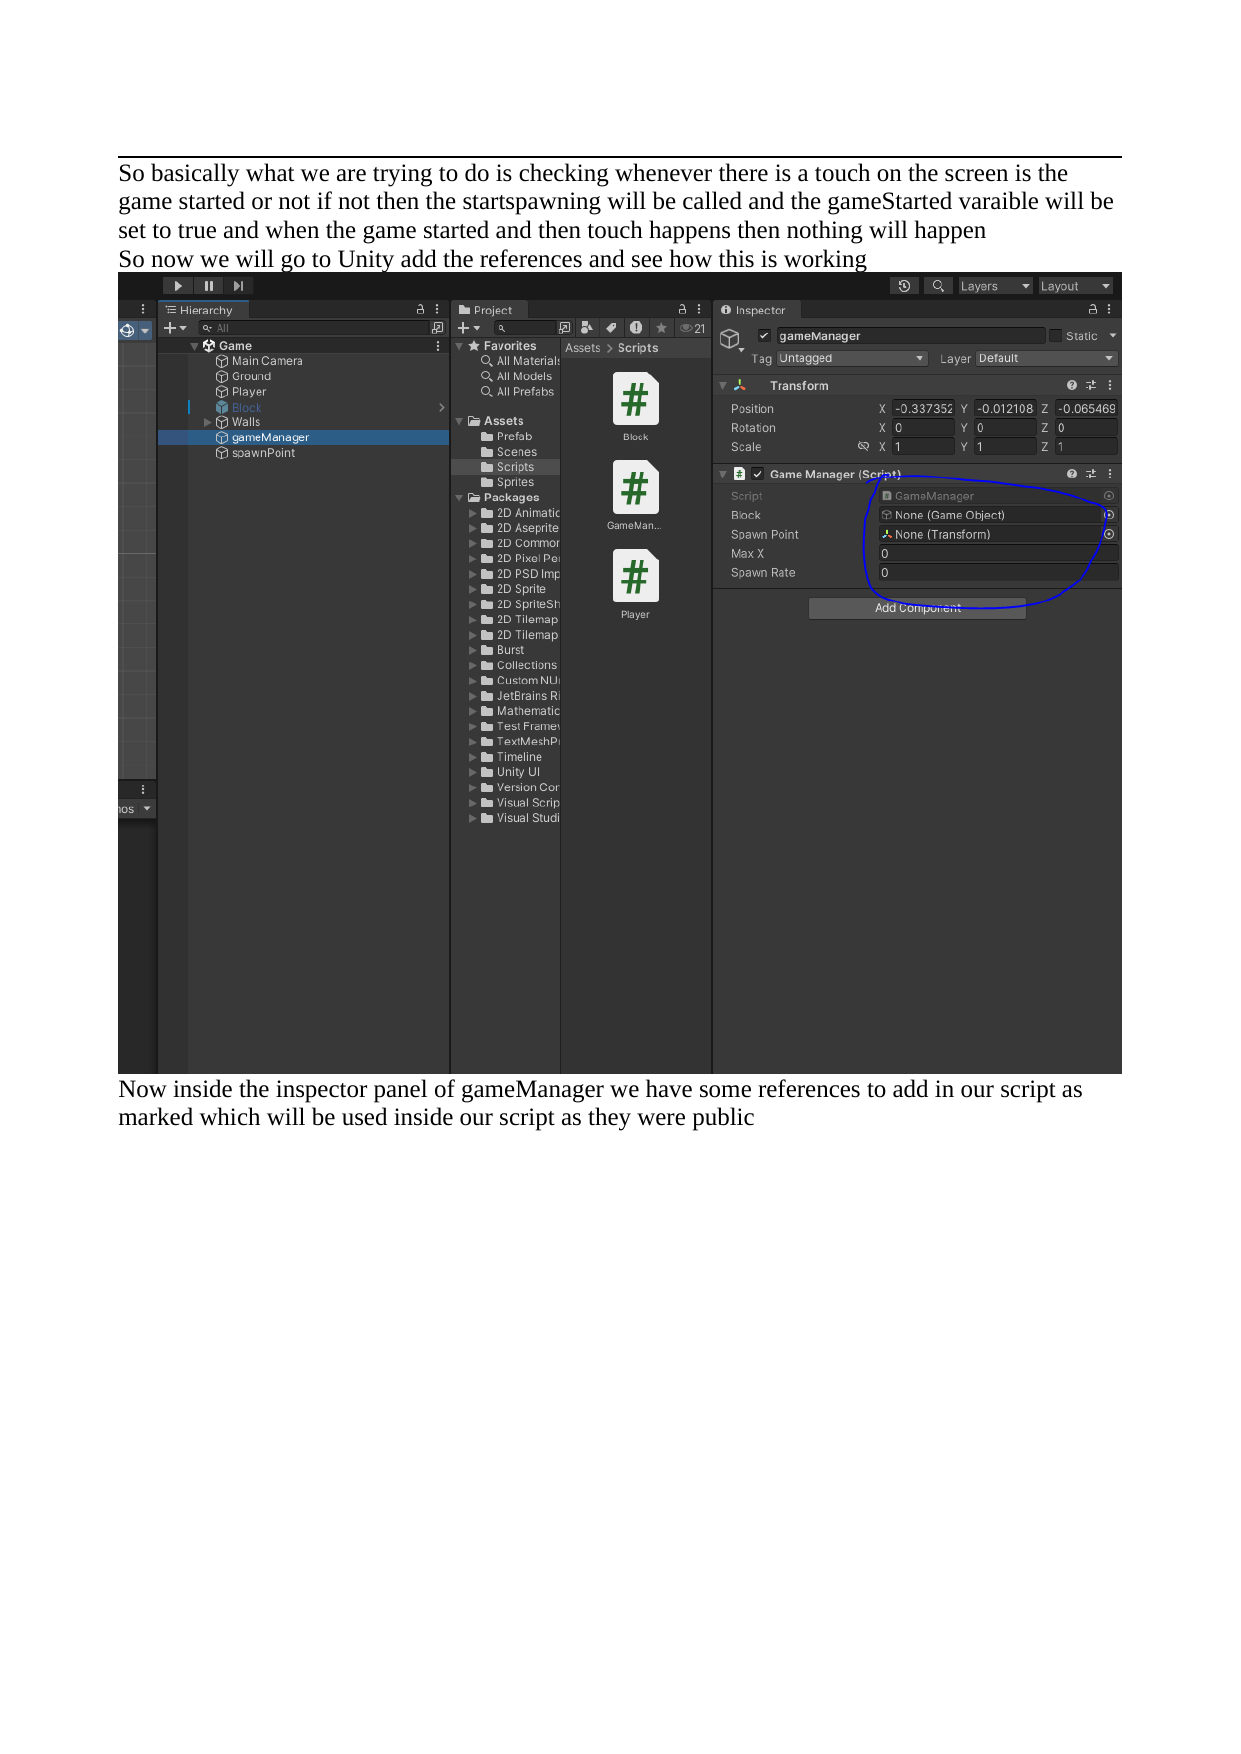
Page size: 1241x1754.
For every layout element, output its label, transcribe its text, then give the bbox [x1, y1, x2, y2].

text Now inside the inspector panel of gameManager we have some references to add in our script as marked which will be used inside our script as they were public [118, 1074, 1122, 1131]
text So basically what we are trying to do is checking whenever there is a touch on the screen is the game started or not if not then the startspawning will be called and the gameStarted varaible will be set to true and when the game started and then touch happens then nothing will happen [118, 158, 1122, 244]
picture [118, 272, 1122, 1074]
text So now we will go to Unity add the references and see how this is working [118, 244, 1122, 272]
